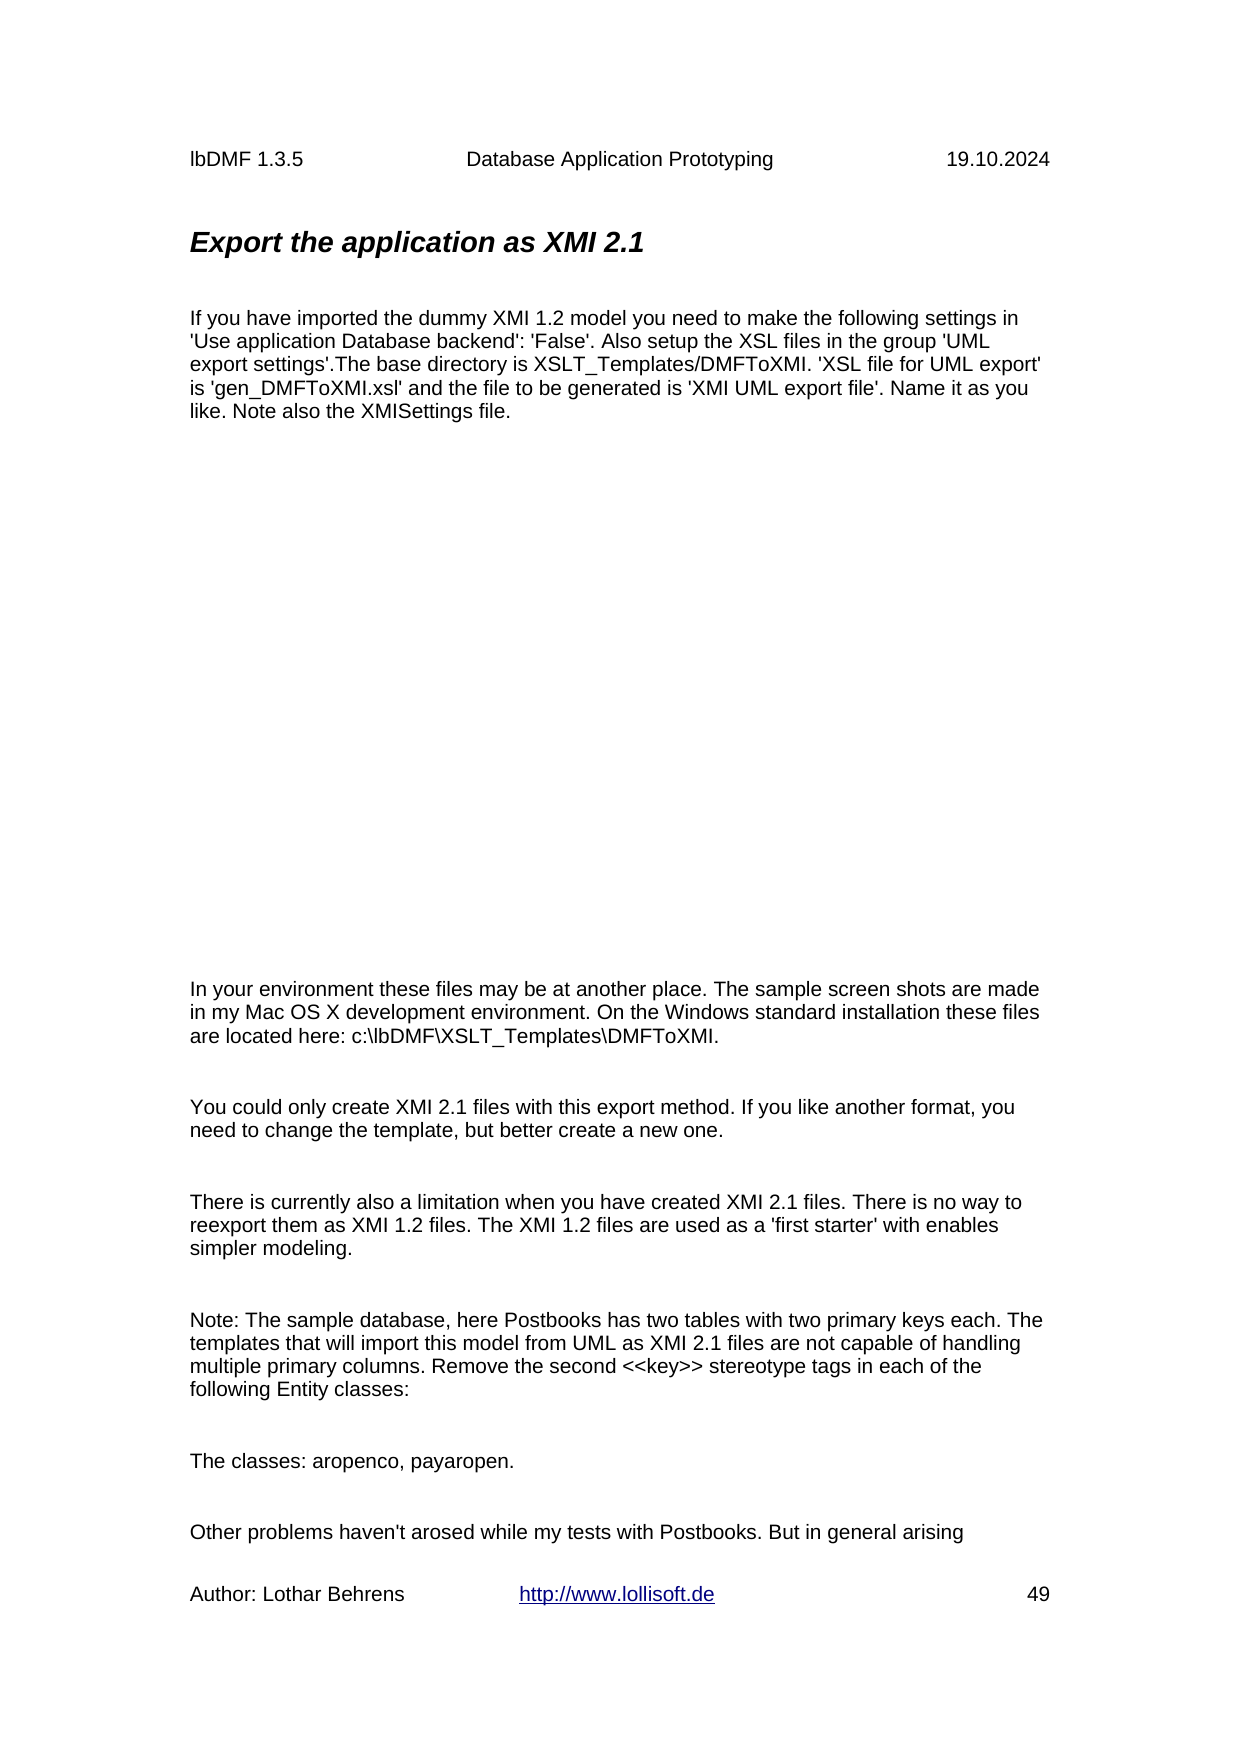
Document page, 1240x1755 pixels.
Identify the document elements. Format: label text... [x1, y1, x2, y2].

text The classes: aropenco, payaropen. [189, 1449, 1050, 1473]
subtitle Export the application as XMI 2.1 [189, 226, 1050, 258]
text You could only create XMI 2.1 files with this export method. If you like another format, you need to change the template, but better create a new one. [189, 1096, 1050, 1142]
text There is currently also a limitation when you have created XMI 2.1 files. There is no way to reexport them as XMI 1.2 files. The XMI 1.2 files are used as a 'first starter' with enables simpler modeling. [189, 1190, 1050, 1260]
text Other problems haven't arosed while my tests with Postbooks. But in general arising [189, 1521, 1050, 1544]
text In your environment these files may be at another place. The sample screen shots are made in my Mac OS X development environment. On the Windows standard installation these files are located here: c:\lbDMF\XSLT_Templates\DMFToXMI. [189, 978, 1050, 1047]
text If you have imported the dummy XMI 1.2 model you need to make the following settings in 'Use application Database backend': 'False'. Also setup the XSL files in the group 'UML export settings'.The base directory is XSLT_Templates/DMFToXMI. 'XSL file for UML export' is 'gen_DMFToXMI.xsl' and the file to be generated is 'XMI UML export file'. Name it as you like. Note also the XMISettings file. [189, 306, 1050, 423]
text Note: The sample database, here Postbooks has two tables with two primary keys each. The templates that will import this model from UML as XMI 2.1 files are not capable of handling multiple primary columns. Remove the second <<key>> stereotype tags in each of the following Entity classes: [189, 1308, 1050, 1401]
